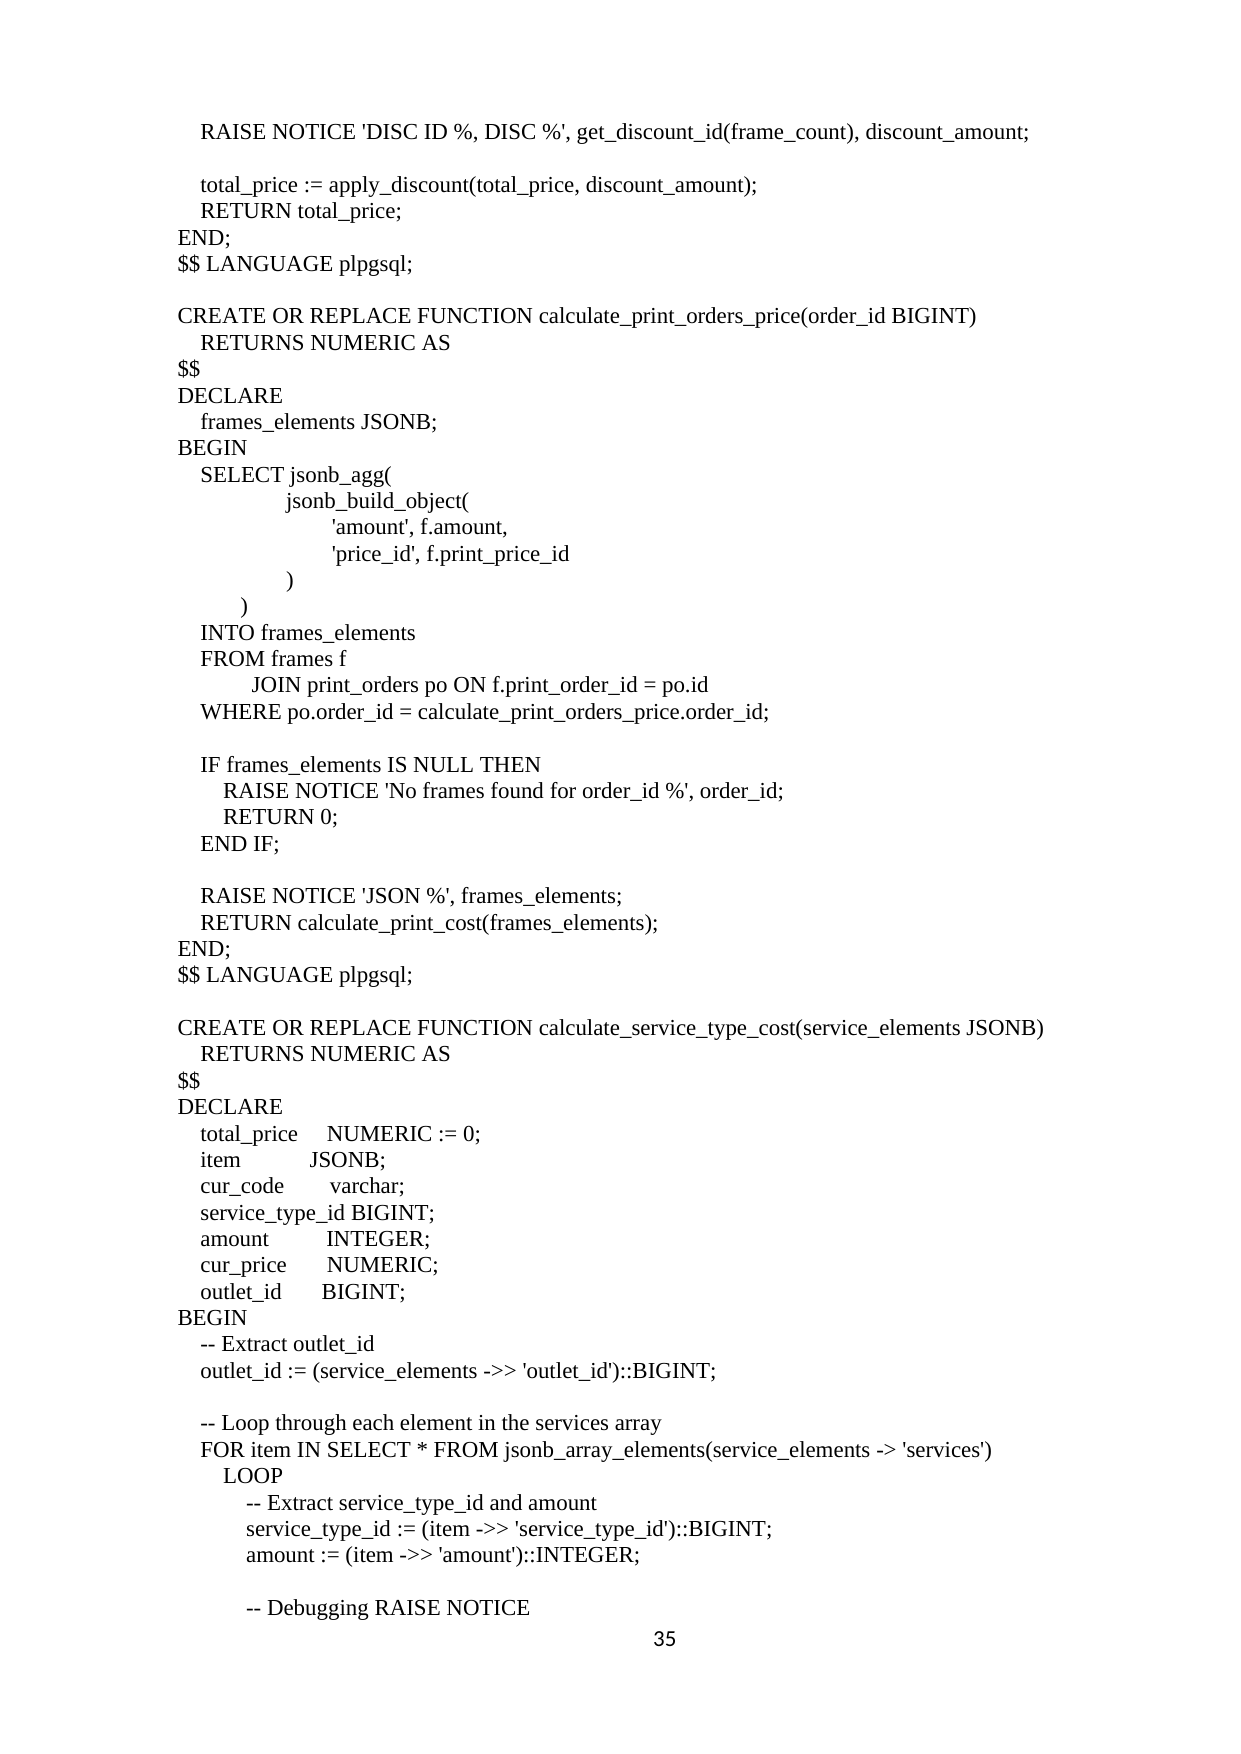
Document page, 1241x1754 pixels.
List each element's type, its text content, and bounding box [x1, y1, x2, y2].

text END; [177, 223, 1152, 250]
text WHERE po.order_id = calculate_print_orders_price.order_id; [177, 698, 1152, 724]
text CREATE OR REPLACE FUNCTION calculate_service_type_cost(service_elements JSONB) [177, 1014, 1152, 1041]
text $$ LANGUAGE plpgsql; [177, 961, 1152, 988]
text RAISE NOTICE 'No frames found for order_id %', order_id; [177, 777, 1152, 803]
text BEGIN [177, 434, 1152, 461]
text jsonb_build_object( [177, 487, 1152, 513]
text RETURN calculate_print_cost(frames_elements); [177, 909, 1152, 935]
text INTO frames_elements [177, 619, 1152, 645]
text IF frames_elements IS NULL THEN [177, 751, 1152, 777]
text RAISE NOTICE 'DISC ID %, DISC %', get_discount_id(frame_count), discount_amount; [177, 118, 1152, 144]
text RETURNS NUMERIC AS [177, 329, 1152, 355]
text ) [177, 592, 1152, 619]
text RETURNS NUMERIC AS [177, 1041, 1152, 1067]
text cur_code varchar; [177, 1172, 1152, 1199]
text item JSONB; [177, 1146, 1152, 1172]
text service_type_id BIGINT; [177, 1199, 1152, 1225]
text -- Debugging RAISE NOTICE [177, 1594, 1152, 1620]
text $$ LANGUAGE plpgsql; [177, 250, 1152, 276]
text total_price := apply_discount(total_price, discount_amount); [177, 171, 1152, 197]
text $$ [177, 1067, 1152, 1093]
text amount INTEGER; [177, 1225, 1152, 1251]
text RAISE NOTICE 'JSON %', frames_elements; [177, 882, 1152, 909]
text amount := (item ->> 'amount')::INTEGER; [177, 1541, 1152, 1568]
text DECLARE [177, 382, 1152, 408]
text 'amount', f.amount, [177, 513, 1152, 540]
text -- Loop through each element in the services array [177, 1409, 1152, 1436]
text BEGIN [177, 1304, 1152, 1330]
text service_type_id := (item ->> 'service_type_id')::BIGINT; [177, 1515, 1152, 1541]
text 'price_id', f.print_price_id [177, 540, 1152, 566]
text JOIN print_orders po ON f.print_order_id = po.id [177, 672, 1152, 698]
text CREATE OR REPLACE FUNCTION calculate_print_orders_price(order_id BIGINT) [177, 303, 1152, 329]
text RETURN total_price; [177, 197, 1152, 223]
text RETURN 0; [177, 803, 1152, 830]
text -- Extract service_type_id and amount [177, 1488, 1152, 1515]
text -- Extract outlet_id [177, 1330, 1152, 1357]
text outlet_id BIGINT; [177, 1278, 1152, 1304]
text SELECT jsonb_agg( [177, 461, 1152, 487]
text DECLARE [177, 1093, 1152, 1119]
text FOR item IN SELECT * FROM jsonb_array_elements(service_elements -> 'services') [177, 1436, 1152, 1462]
text FROM frames f [177, 645, 1152, 672]
text frames_elements JSONB; [177, 408, 1152, 434]
text ) [177, 566, 1152, 592]
text $$ [177, 355, 1152, 382]
text LOOP [177, 1462, 1152, 1488]
text cur_price NUMERIC; [177, 1251, 1152, 1278]
text END IF; [177, 830, 1152, 856]
text total_price NUMERIC := 0; [177, 1119, 1152, 1146]
text outlet_id := (service_elements ->> 'outlet_id')::BIGINT; [177, 1357, 1152, 1383]
text END; [177, 935, 1152, 961]
